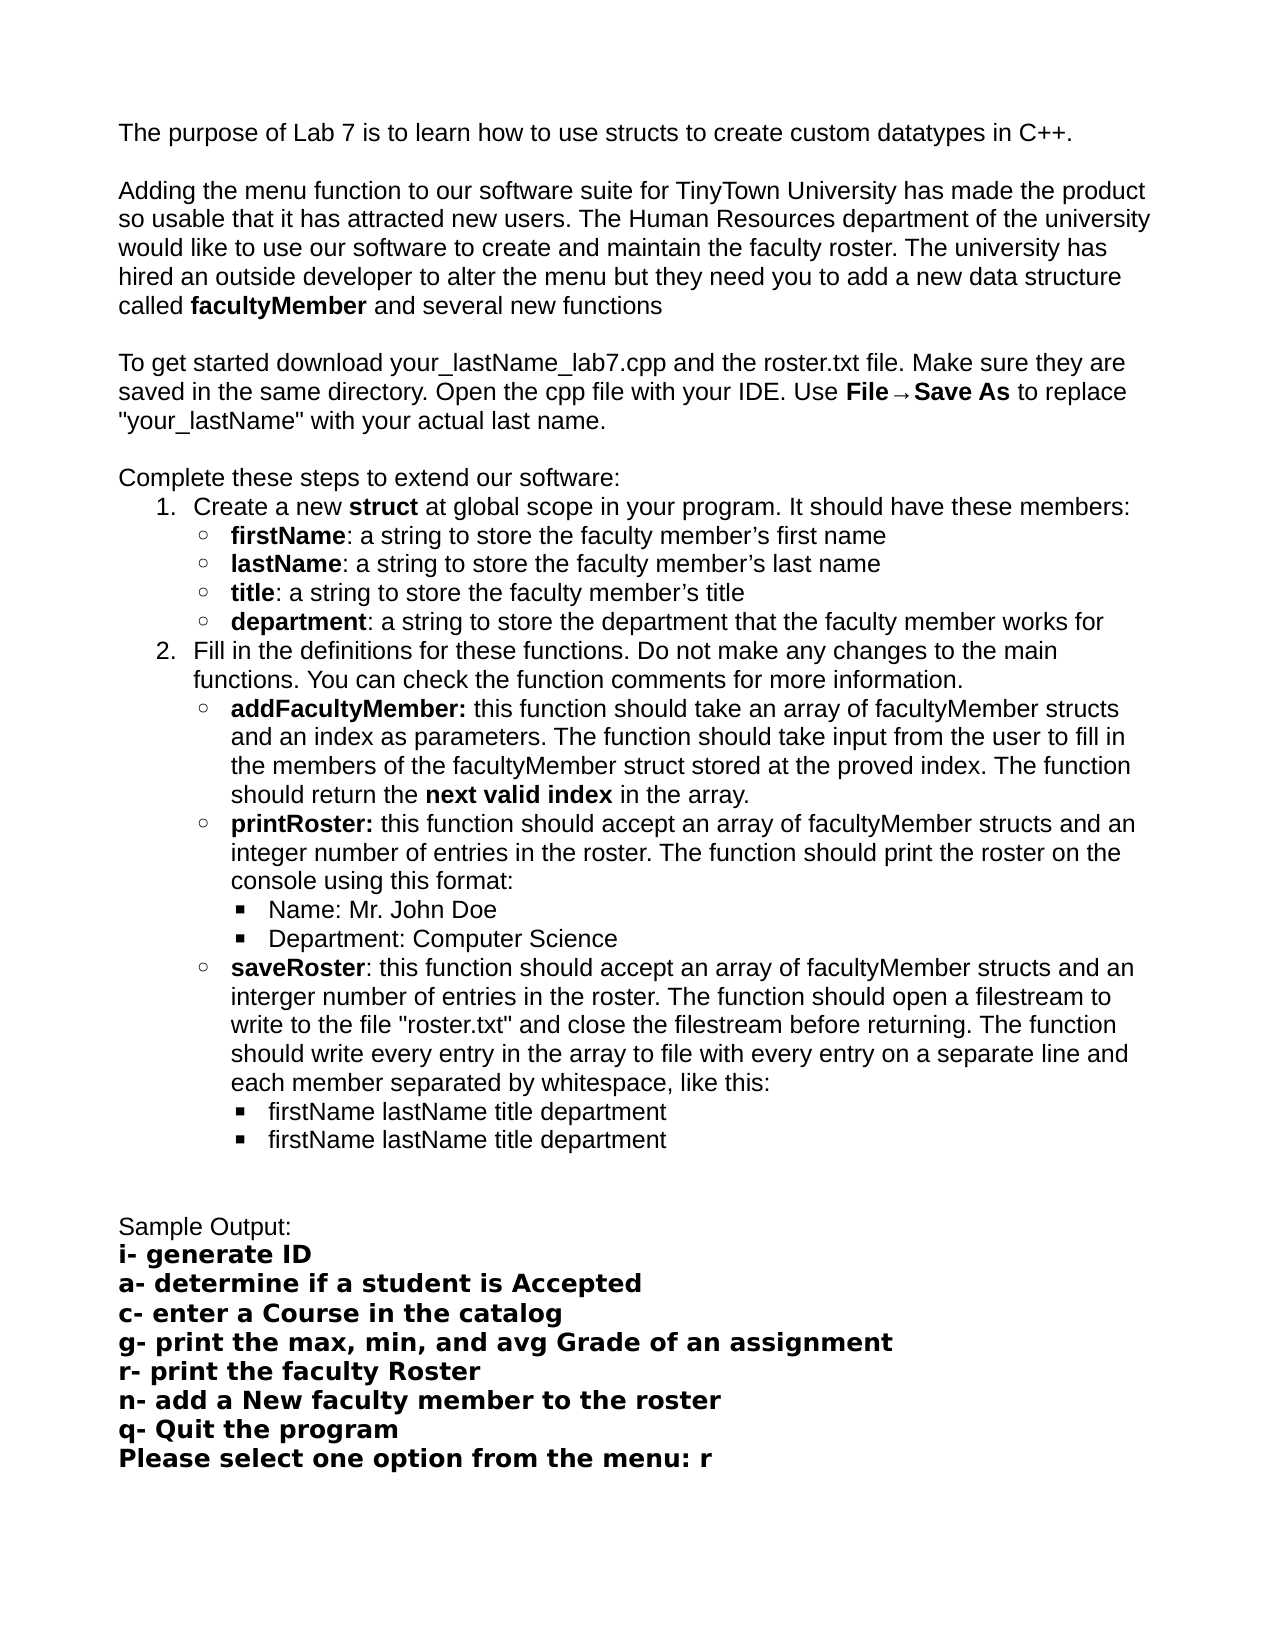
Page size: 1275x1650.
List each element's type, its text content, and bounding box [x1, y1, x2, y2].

text i- generate ID [118, 1241, 1157, 1270]
text Please select one option from the menu: r [118, 1445, 1157, 1474]
text a- determine if a student is Accepted [118, 1270, 1157, 1299]
list lastName: a string to store the faculty member’s last name [193, 549, 1157, 578]
list Name: Mr. John Doe [231, 895, 1157, 924]
list Create a new struct at global scope in your program. It should have these members: [156, 492, 1157, 521]
list saveRoster: this function should accept an array of facultyMember structs and an interger number of entries in the roster. The function should open a filestream to write to the file "roster.txt" and close the filestream before returning. The function should write every entry in the array to file with every entry on a separate line and each member separated by whitespace, like this: [193, 953, 1157, 1097]
list firstName lastName title department [231, 1125, 1157, 1154]
list Fill in the definitions for these functions. Do not make any changes to the main functions. You can check the function comments for more information. [156, 636, 1157, 693]
list Department: Computer Science [231, 924, 1157, 953]
text To get started download your_lastName_lab7.cpp and the roster.txt file. Make sure they are saved in the same directory. Open the cpp file with your IDE. Use File→Save As to replace "your_lastName" with your actual last name. [118, 348, 1157, 434]
text q- Quit the program [118, 1416, 1157, 1445]
list title: a string to store the faculty member’s title [193, 578, 1157, 607]
list firstName: a string to store the faculty member’s first name [193, 521, 1157, 549]
text r- print the faculty Roster [118, 1357, 1157, 1386]
list department: a string to store the department that the faculty member works for [193, 607, 1157, 636]
list printRoster: this function should accept an array of facultyMember structs and an integer number of entries in the roster. The function should print the roster on the console using this format: [193, 809, 1157, 895]
text n- add a New faculty member to the roster [118, 1386, 1157, 1416]
list firstName lastName title department [231, 1097, 1157, 1125]
text Complete these steps to extend our software: [118, 463, 1157, 492]
text Adding the menu function to our software suite for TinyTown University has made the product so usable that it has attracted new users. The Human Resources department of the university would like to use our software to create and maintain the faculty roster. The university has hired an outside developer to alter the menu but they need you to add a new data structure called facultyMember and several new functions [118, 176, 1157, 319]
text The purpose of Lab 7 is to learn how to use structs to create custom datatypes in C++. [118, 118, 1157, 147]
text c- enter a Course in the catalog [118, 1299, 1157, 1328]
text g- print the max, min, and avg Grade of an assignment [118, 1328, 1157, 1357]
text Sample Output: [118, 1212, 1157, 1241]
list addFacultyMember: this function should take an array of facultyMember structs and an index as parameters. The function should take input from the user to fill in the members of the facultyMember struct stored at the proved index. The function should return the next valid index in the array. [193, 693, 1157, 809]
